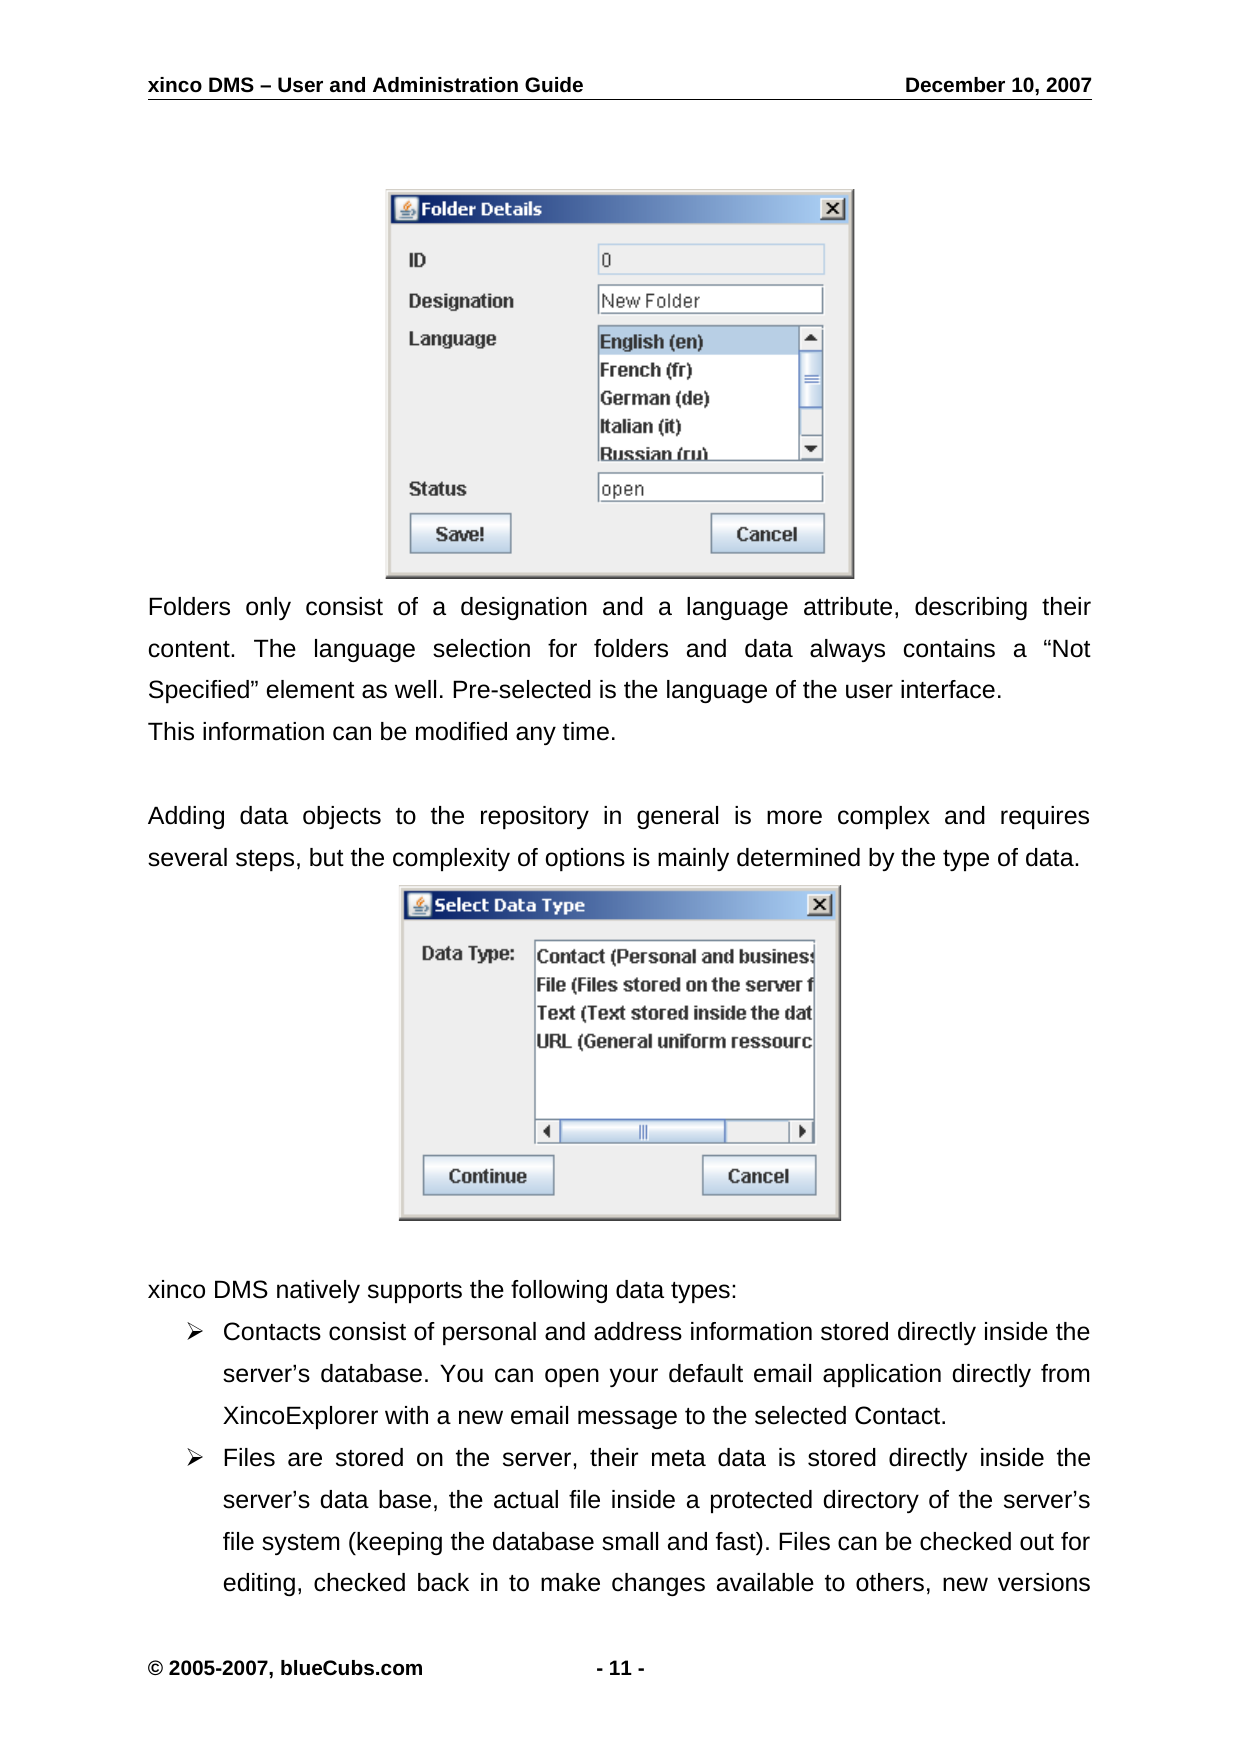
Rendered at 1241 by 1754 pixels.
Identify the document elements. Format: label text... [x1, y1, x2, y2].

text This information can be modified any time. [148, 718, 1092, 746]
list Files are stored on the server, their meta data is stored directly inside the server’s data base, the actual file inside a protected directory of the server’s file system (keeping the database small and fast). Files can be checked out for editing, checked back in to make changes available to others, new versions [185, 1443, 1092, 1597]
text Adding data objects to the repository in general is more complex and requires several steps, but the complexity of options is mainly determined by the type of data. [148, 802, 1092, 872]
picture [398, 885, 842, 1221]
text xinco DMS natively supports the following data types: [148, 1276, 1092, 1304]
list Contacts consist of personal and address information stored directly inside the server’s database. You can open your default email application directly from XincoExplorer with a new email message to the selected Contact. [185, 1318, 1092, 1429]
picture [385, 189, 855, 579]
text Folders only consist of a designation and a language attribute, describing their content. The language selection for folders and data always contains a “Not Specified” element as well. Pre-selected is the language of the user interface. [148, 189, 1092, 704]
